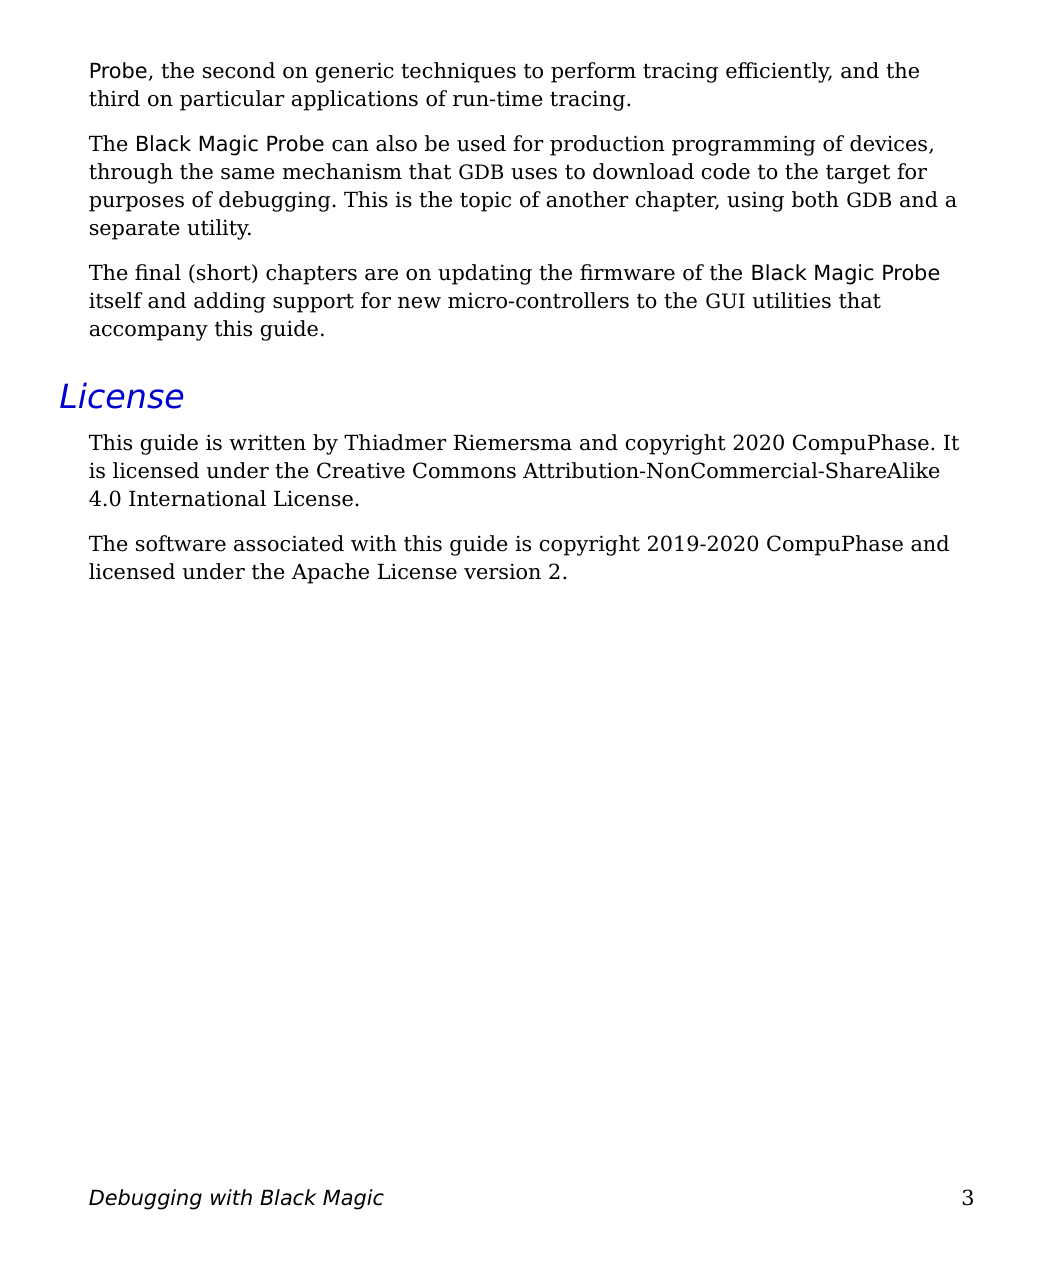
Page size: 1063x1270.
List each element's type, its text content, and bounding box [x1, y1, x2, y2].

text The software associated with this guide is copyright 2019-2020 CompuPhase and licensed under the Apache License version 2. [88, 532, 974, 584]
text Probe, the second on generic techniques to perform tracing efficiently, and the third on particular applications of run-time tracing. [88, 59, 974, 111]
text This guide is written by Thiadmer Riemersma and copyright 2020 CompuPhase. It is licensed under the Creative Commons Attribution-NonCommercial-ShareAlike 4.0 International License. [88, 431, 974, 511]
subtitle License [59, 377, 974, 416]
text The final (short) chapters are on updating the firmware of the Black Magic Probe itself and adding support for new micro-controllers to the GUI utilities that accompany this guide. [88, 261, 974, 341]
text The Black Magic Probe can also be used for production programming of devices, through the same mechanism that GDB uses to download code to the target for purposes of debugging. This is the topic of another chapter, using both GDB and a separate utility. [88, 132, 974, 240]
